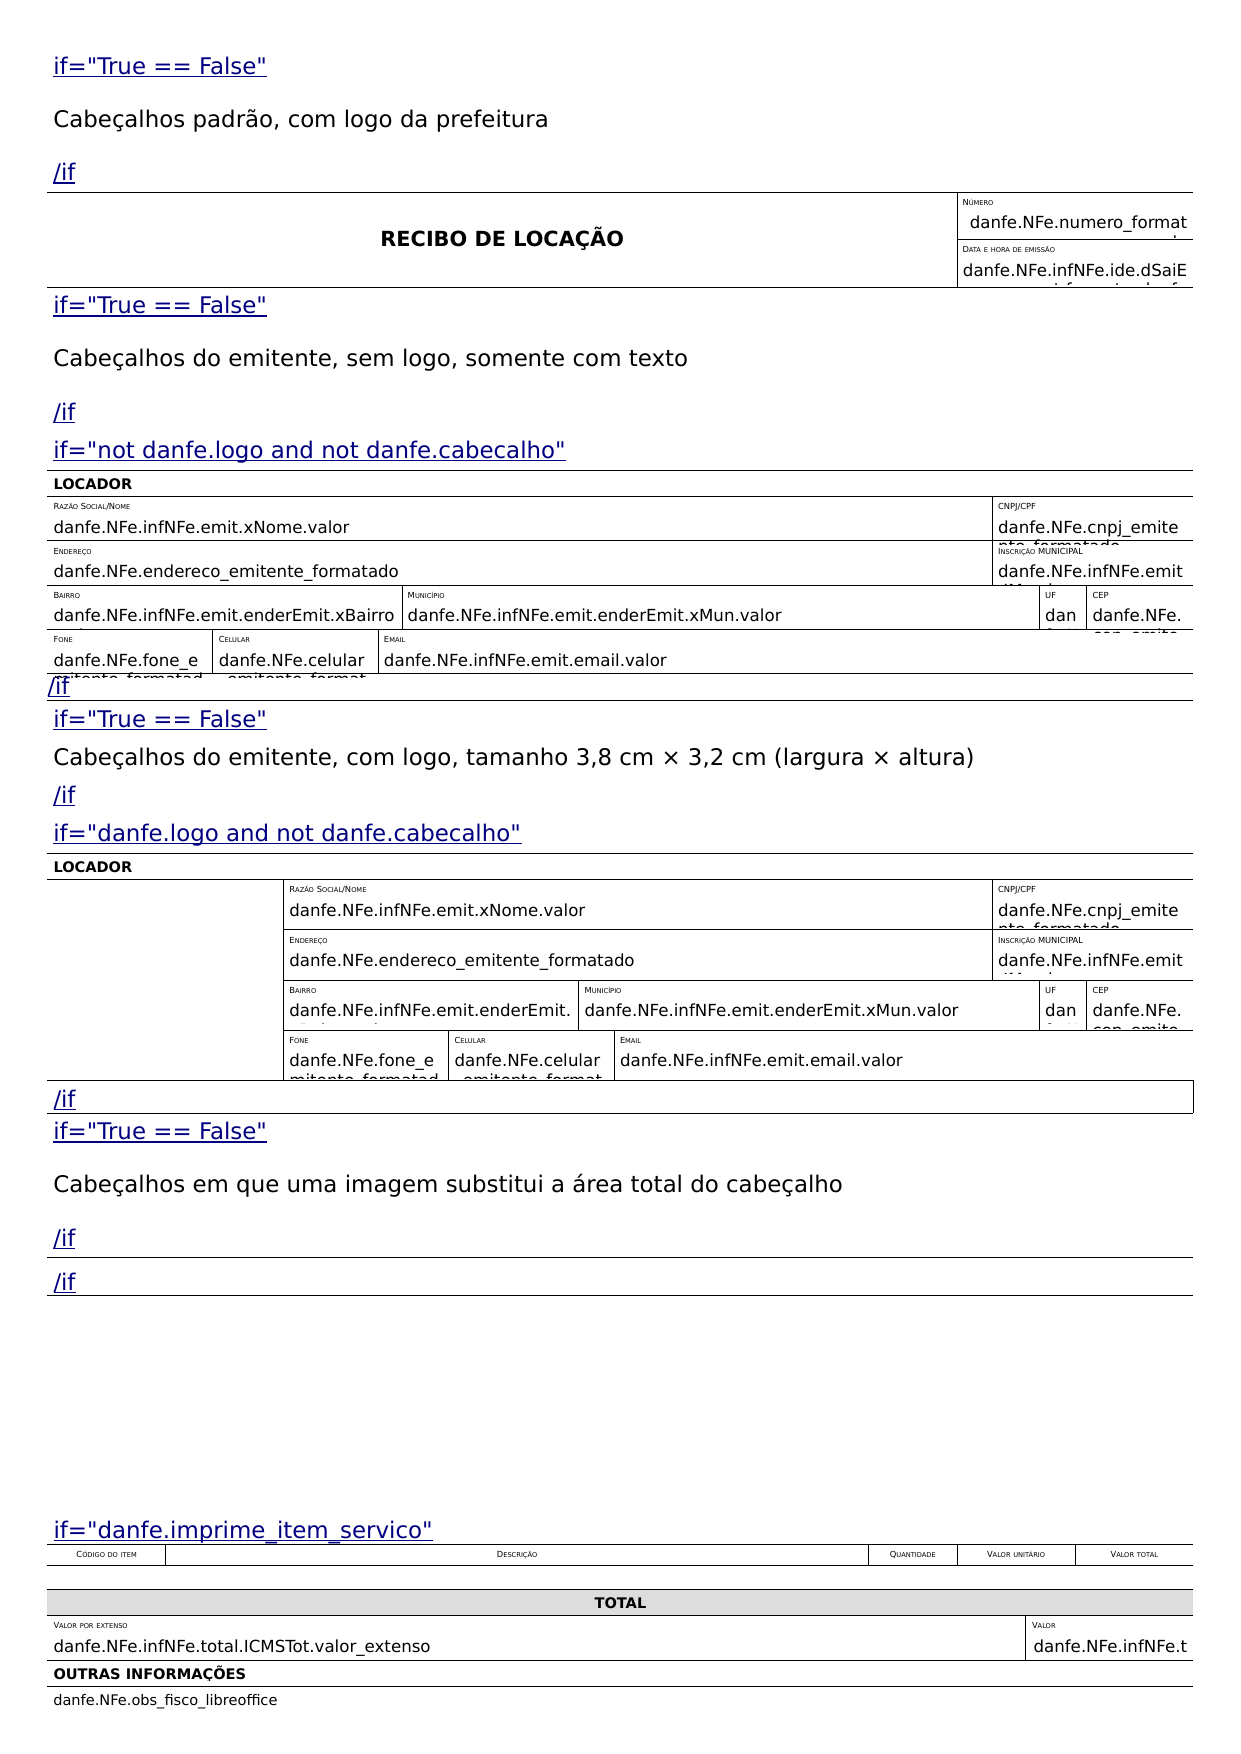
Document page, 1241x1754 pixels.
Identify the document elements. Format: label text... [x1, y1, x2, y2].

table_cell Valor unitário [958, 1545, 1075, 1565]
table_cell /if [47, 1258, 1193, 1295]
table_cell Quantidade [869, 1545, 957, 1565]
table_cell Valor total [1076, 1545, 1193, 1565]
table_cell if="danfe.imprime_item_servico" [47, 1296, 1193, 1544]
table_cell Código do item [47, 1545, 165, 1565]
table_cell Descrição [166, 1545, 868, 1565]
